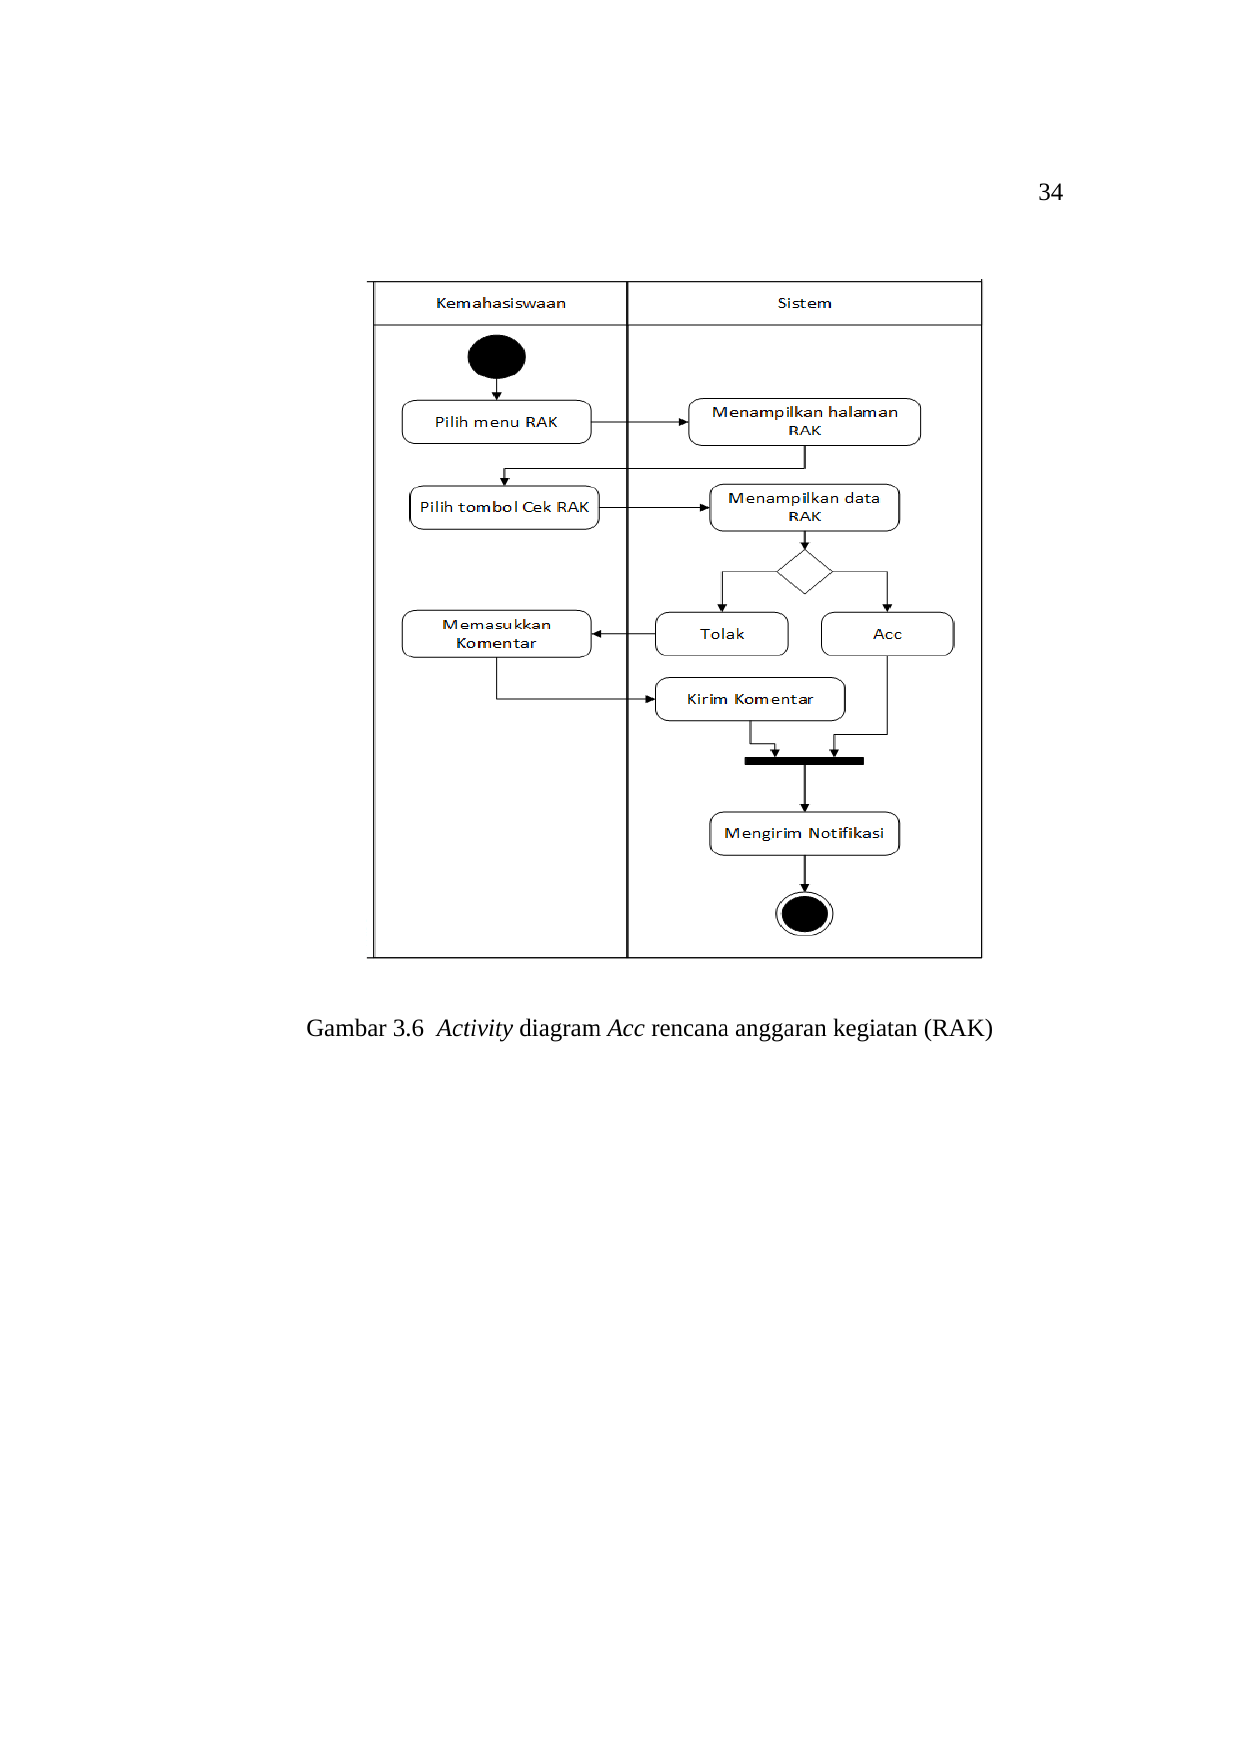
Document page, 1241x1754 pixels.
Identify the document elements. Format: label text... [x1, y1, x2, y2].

picture [366, 279, 984, 963]
text Gambar 3.6 Activity diagram Acc rencana anggaran kegiatan (RAK) [236, 1013, 1063, 1042]
